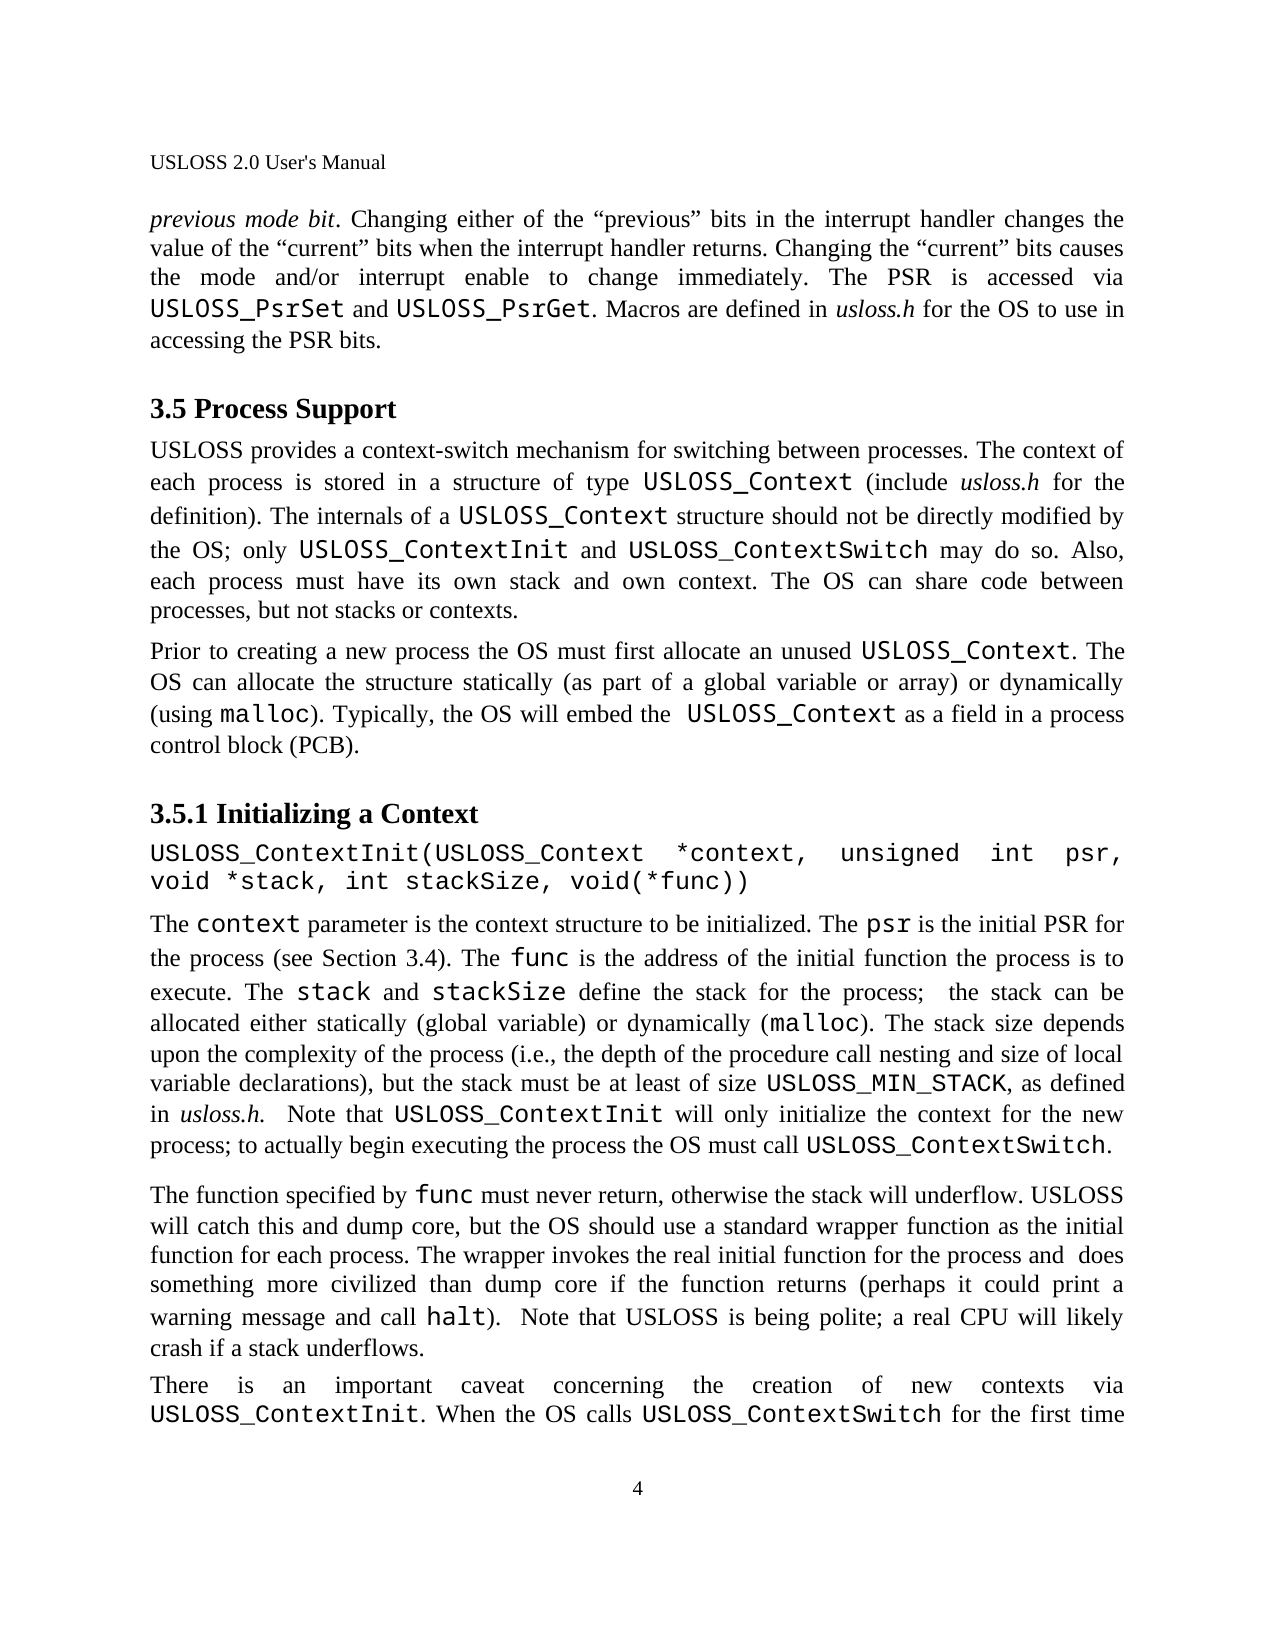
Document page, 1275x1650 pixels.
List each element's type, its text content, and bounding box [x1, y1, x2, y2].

text USLOSS_ContextInit(USLOSS_Context *context, unsigned int psr, void *stack, int stackSize, void(*func)) [150, 840, 1125, 897]
text There is an important caveat concerning the creation of new contexts via USLOSS_ContextInit. When the OS calls USLOSS_ContextSwitch for the first time [150, 1370, 1125, 1430]
subtitle 3.5 Process Support [150, 391, 1125, 425]
subtitle 3.5.1 Initializing a Context [150, 796, 1125, 830]
text The current mode bit is 1 if the processor is in kernel mode, and 0 otherwise. The current interrupt enable bit is 1 if interrupts are enabled, and 0 otherwise. When an interrupt occurs the processor saves the current mode and interrupt enable bits into the “previous” bits. When the interrupt handler returns the current bits are restored from the previous bits. Thus an interrupt handler can determine which mode the processor was in prior to the interrupt by looking at the previous mode bit. Changing either of the “previous” bits in the interrupt handler changes the value of the “current” bits when the interrupt handler returns. Changing the “current” bits causes the mode and/or interrupt enable to change immediately. The PSR is accessed via USLOSS_PsrSet and USLOSS_PsrGet. Macros are defined in usloss.h for the OS to use in accessing the PSR bits. [150, 203, 1125, 354]
text The function specified by func must never return, otherwise the stack will underflow. USLOSS will catch this and dump core, but the OS should use a standard wrapper function as the initial function for each process. The wrapper invokes the real initial function for the process and does something more civilized than dump core if the function returns (perhaps it could print a warning message and call halt). Note that USLOSS is being polite; a real CPU will likely crash if a stack underflows. [150, 1177, 1125, 1361]
text USLOSS provides a context-switch mechanism for switching between processes. The context of each process is stored in a structure of type USLOSS_Context (include usloss.h for the definition). The internals of a USLOSS_Context structure should not be directly modified by the OS; only USLOSS_ContextInit and USLOSS_ContextSwitch may do so. Also, each process must have its own stack and own context. The OS can share code between processes, but not stacks or contexts. [150, 435, 1125, 624]
text Prior to creating a new process the OS must first allocate an unused USLOSS_Context. The OS can allocate the structure statically (as part of a global variable or array) or dynamically (using malloc). Typically, the OS will embed the USLOSS_Context as a field in a process control block (PCB). [150, 633, 1125, 759]
text The context parameter is the context structure to be initialized. The psr is the initial PSR for the process (see Section 3.4). The func is the address of the initial function the process is to execute. The stack and stackSize define the stack for the process; the stack can be allocated either statically (global variable) or dynamically (malloc). The stack size depends upon the complexity of the process (i.e., the depth of the procedure call nesting and size of local variable declarations), but the stack must be at least of size USLOSS_MIN_STACK, as defined in usloss.h. Note that USLOSS_ContextInit will only initialize the context for the new process; to actually begin executing the process the OS must call USLOSS_ContextSwitch. [150, 906, 1125, 1161]
